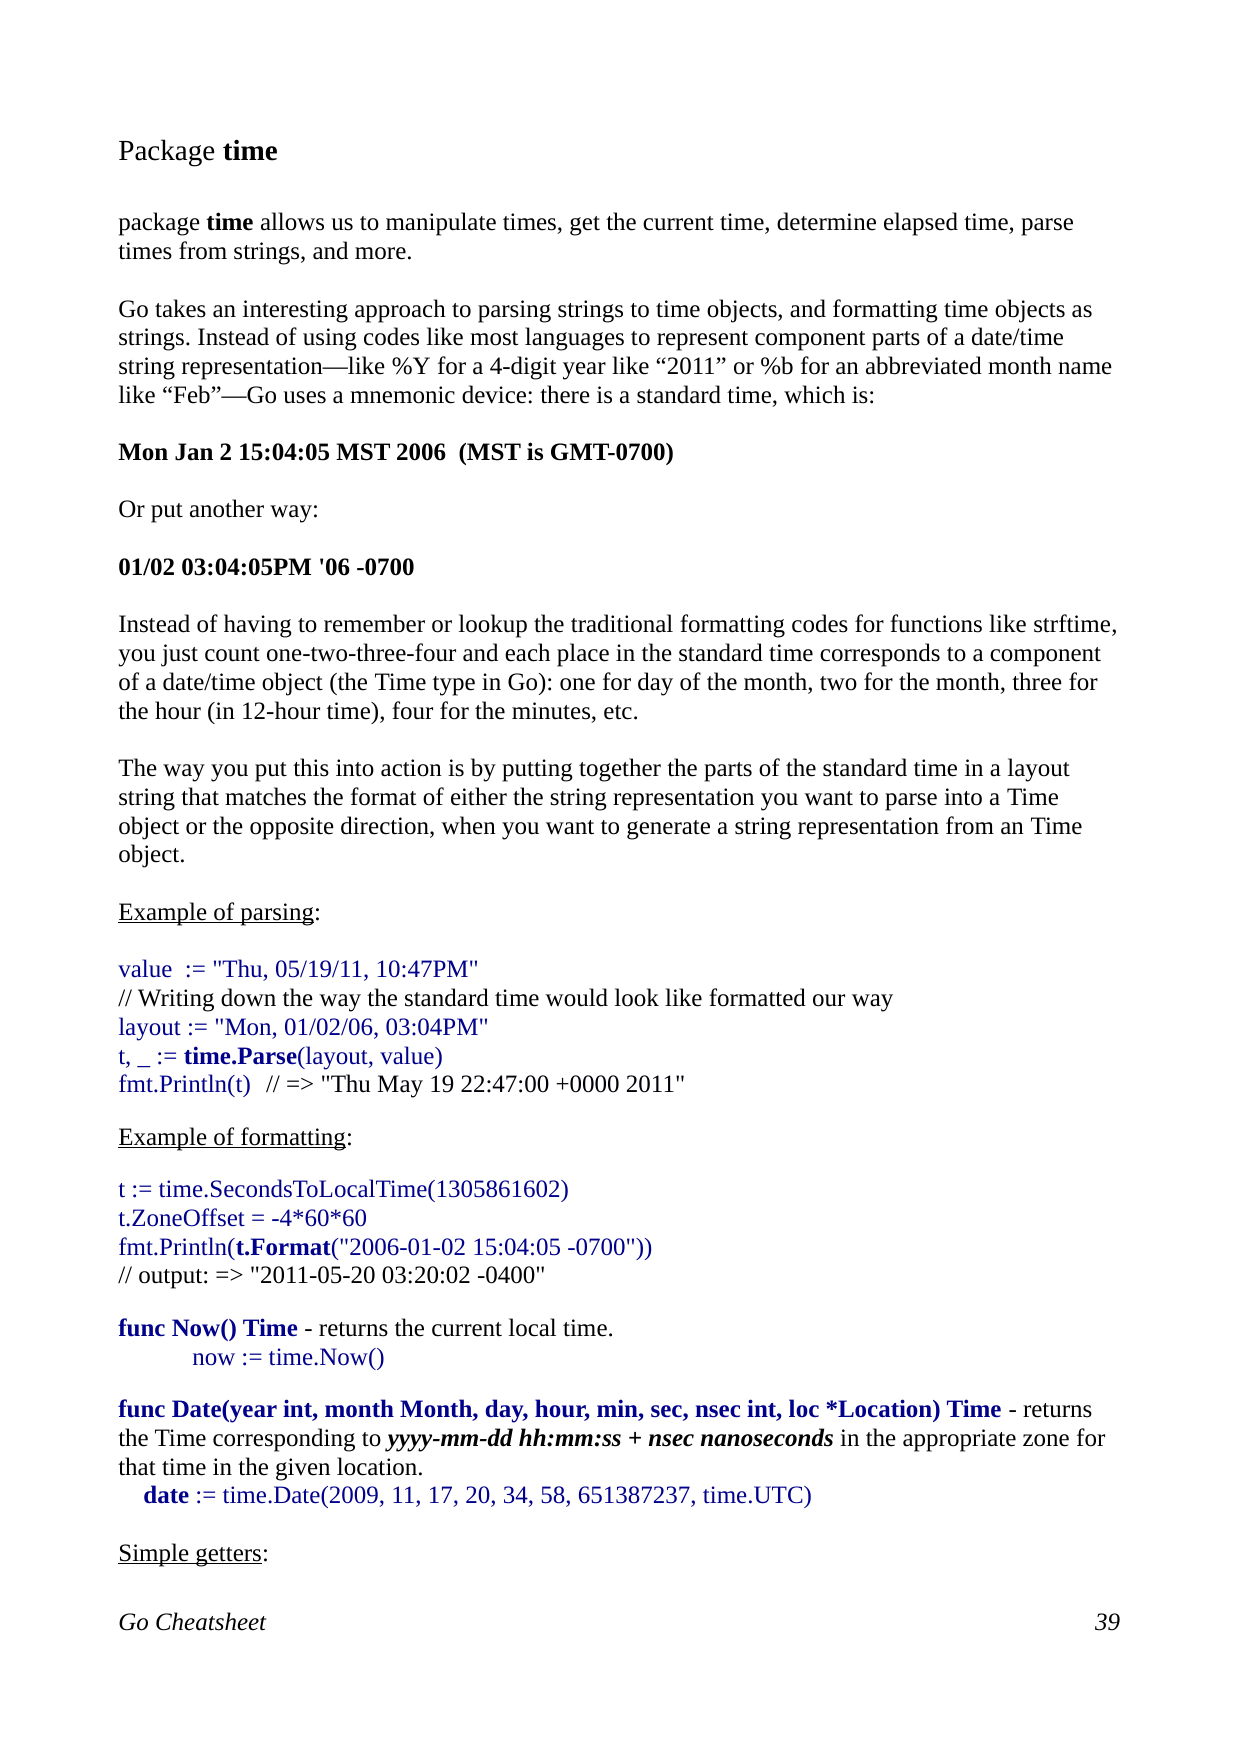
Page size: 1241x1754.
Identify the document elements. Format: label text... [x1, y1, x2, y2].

text t.ZoneOffset = -4*60*60 [118, 1203, 1122, 1232]
text Simple getters: [118, 1538, 1122, 1567]
text func Date(year int, month Month, day, hour, min, sec, nsec int, loc *Location) Time - returns the Time corresponding to yyyy-mm-dd hh:mm:ss + nsec nanoseconds in the appropriate zone for that time in the given location. [118, 1394, 1122, 1480]
text func Now() Time - returns the current local time. [118, 1313, 1122, 1342]
text // output: => "2011-05-20 03:20:02 -0400" [118, 1261, 1122, 1289]
subtitle Package time [118, 133, 1122, 166]
text Or put another way: [118, 494, 1122, 523]
text Go takes an interesting approach to parsing strings to time objects, and formatting time objects as strings. Instead of using codes like most languages to represent component parts of a date/time string representation—like %Y for a 4-digit year like “2011” or %b for an abbreviated month name like “Feb”—Go uses a mnemonic device: there is a standard time, which is: [118, 294, 1122, 409]
text t := time.SecondsToLocalTime(1305861602) [118, 1174, 1122, 1203]
text t, _ := time.Parse(layout, value) [118, 1041, 1122, 1069]
text date := time.Date(2009, 11, 17, 20, 34, 58, 651387237, time.UTC) [118, 1480, 1122, 1509]
text Example of parsing: [118, 897, 1122, 926]
text Instead of having to remember or lookup the traditional formatting codes for functions like strftime, you just count one-two-three-four and each place in the standard time corresponds to a component of a date/time object (the Time type in Go): one for day of the month, two for the month, three for the hour (in 12-hour time), four for the minutes, etc. [118, 609, 1122, 724]
text package time allows us to manipulate times, get the current time, determine elapsed time, parse times from strings, and more. [118, 207, 1122, 265]
text value := "Thu, 05/19/11, 10:47PM" [118, 954, 1122, 983]
text layout := "Mon, 01/02/06, 03:04PM" [118, 1012, 1122, 1041]
text 01/02 03:04:05PM '06 -0700 [118, 552, 1122, 581]
text fmt.Println(t.Format("2006-01-02 15:04:05 -0700")) [118, 1232, 1122, 1261]
text now := time.Now() [118, 1342, 1122, 1371]
text The way you put this into action is by putting together the parts of the standard time in a layout string that matches the format of either the string representation you want to parse into a Time object or the opposite direction, when you want to generate a string representation from an Time object. [118, 753, 1122, 868]
text // Writing down the way the standard time would look like formatted our way [118, 983, 1122, 1012]
text Example of formatting: [118, 1122, 1122, 1151]
text Mon Jan 2 15:04:05 MST 2006 (MST is GMT-0700) [118, 437, 1122, 466]
text fmt.Println(t) // => "Thu May 19 22:47:00 +0000 2011" [118, 1069, 1122, 1098]
